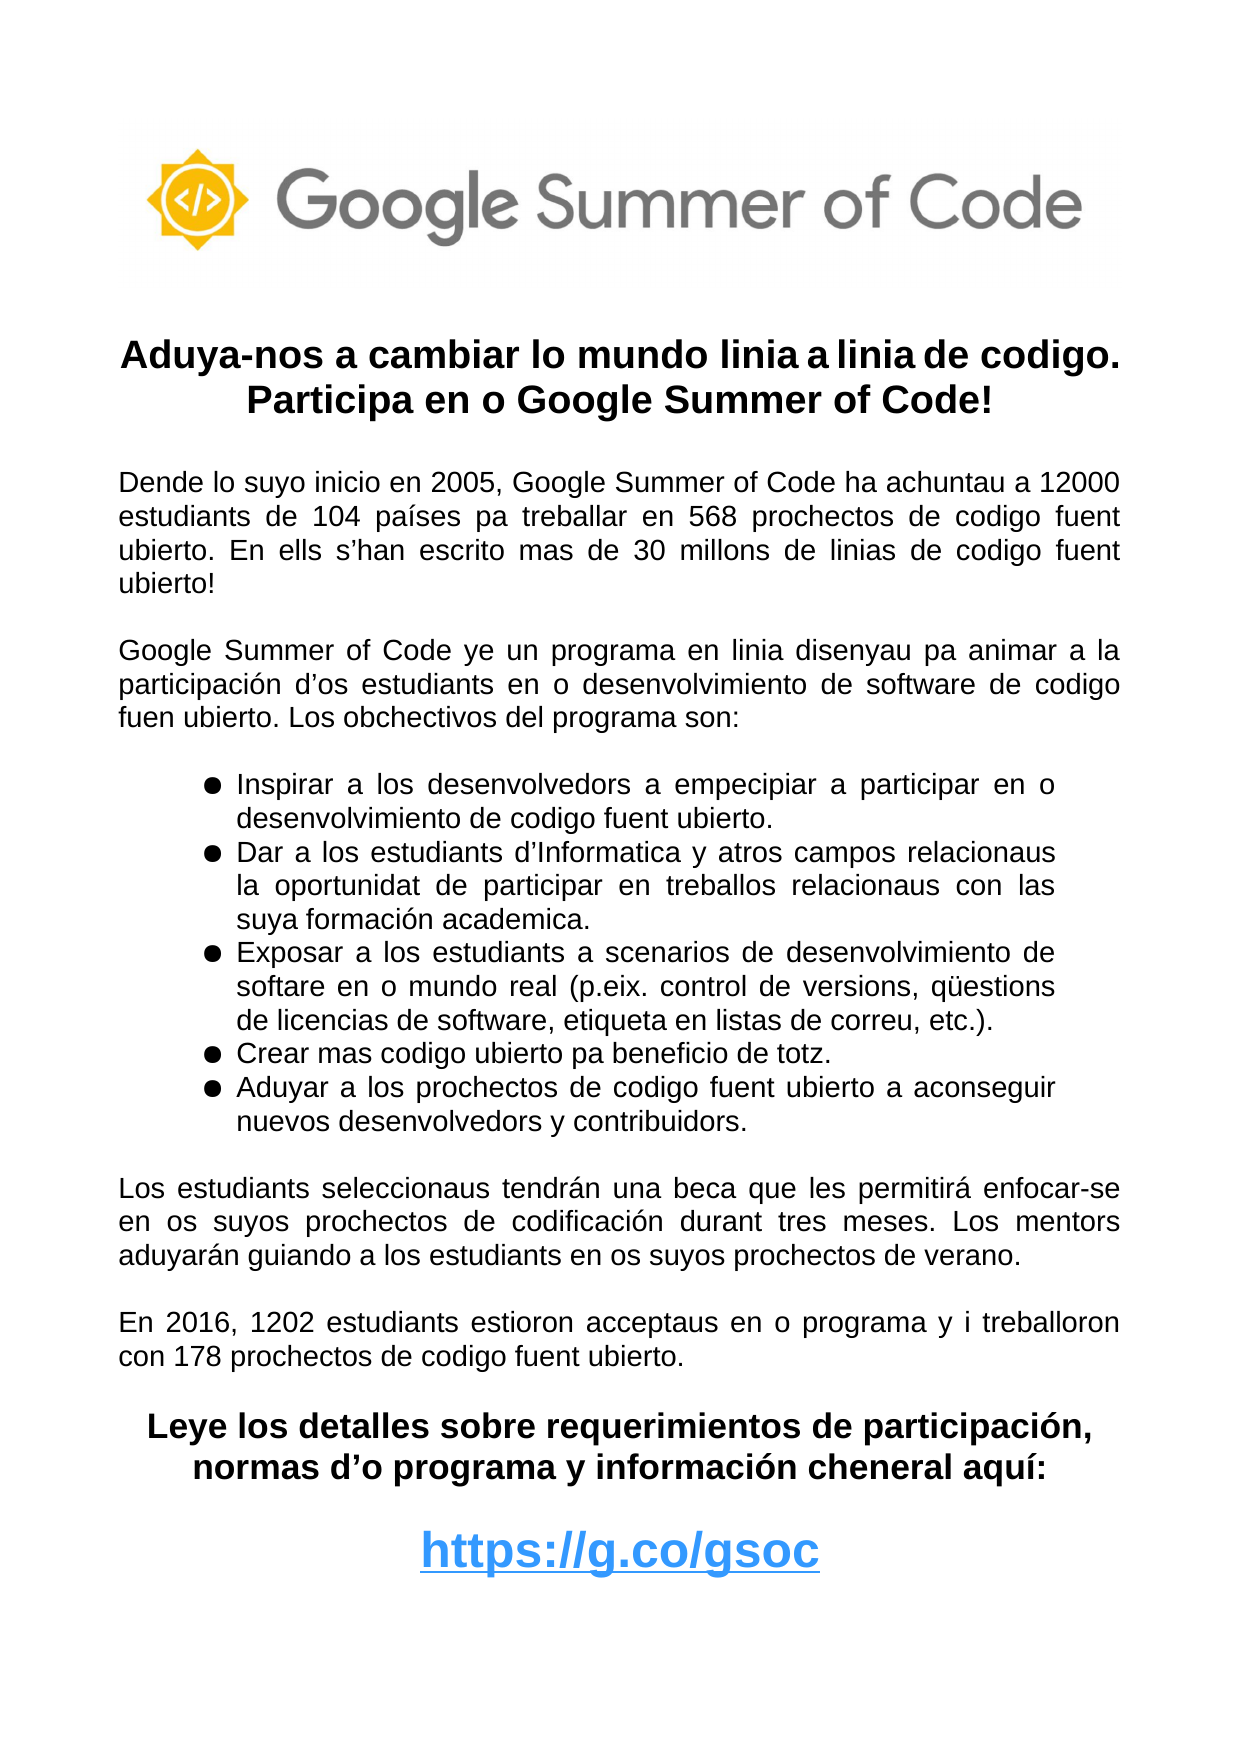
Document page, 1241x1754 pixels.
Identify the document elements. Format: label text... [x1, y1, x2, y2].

text Los estudiants seleccionaus tendrán una beca que les permitirá enfocar-se en os suyos prochectos de codificación durant tres meses. Los mentors aduyarán guiando a los estudiants en os suyos prochectos de verano. [118, 1171, 1122, 1272]
list Crear mas codigo ubierto pa beneficio de totz. [201, 1036, 1057, 1070]
text Dende lo suyo inicio en 2005, Google Summer of Code ha achuntau a 12000 estudiants de 104 países pa treballar en 568 prochectos de codigo fuent ubierto. En ells s’han escrito mas de 30 millons de linias de codigo fuent ubierto! [118, 466, 1122, 600]
list Aduyar a los prochectos de codigo fuent ubierto a aconseguir nuevos desenvolvedors y contribuidors. [201, 1070, 1057, 1137]
text https://g.co/gsoc [118, 1521, 1122, 1578]
list Exposar a los estudiants a scenarios de desenvolvimiento de softare en o mundo real (p.eix. control de versions, qüestions de licencias de software, etiqueta en listas de correu, etc.). [201, 936, 1057, 1036]
text Leye los detalles sobre requerimientos de participación, normas d’o programa y información cheneral aquí: [118, 1406, 1122, 1487]
text Aduya-nos a cambiar lo mundo linia a linia de codigo. [118, 331, 1122, 377]
list Inspirar a los desenvolvedors a empecipiar a participar en o desenvolvimiento de codigo fuent ubierto. [201, 767, 1057, 835]
text Participa en o Google Summer of Code! [118, 377, 1122, 422]
picture [118, 118, 1123, 288]
text En 2016, 1202 estudiants estioron acceptaus en o programa y i treballoron con 178 prochectos de codigo fuent ubierto. [118, 1305, 1122, 1372]
list Dar a los estudiants d’Informatica y atros campos relacionaus la oportunidat de participar en treballos relacionaus con las suya formación academica. [201, 835, 1057, 936]
text Google Summer of Code ye un programa en linia disenyau pa animar a la participación d’os estudiants en o desenvolvimiento de software de codigo fuen ubierto. Los obchectivos del programa son: [118, 633, 1122, 734]
